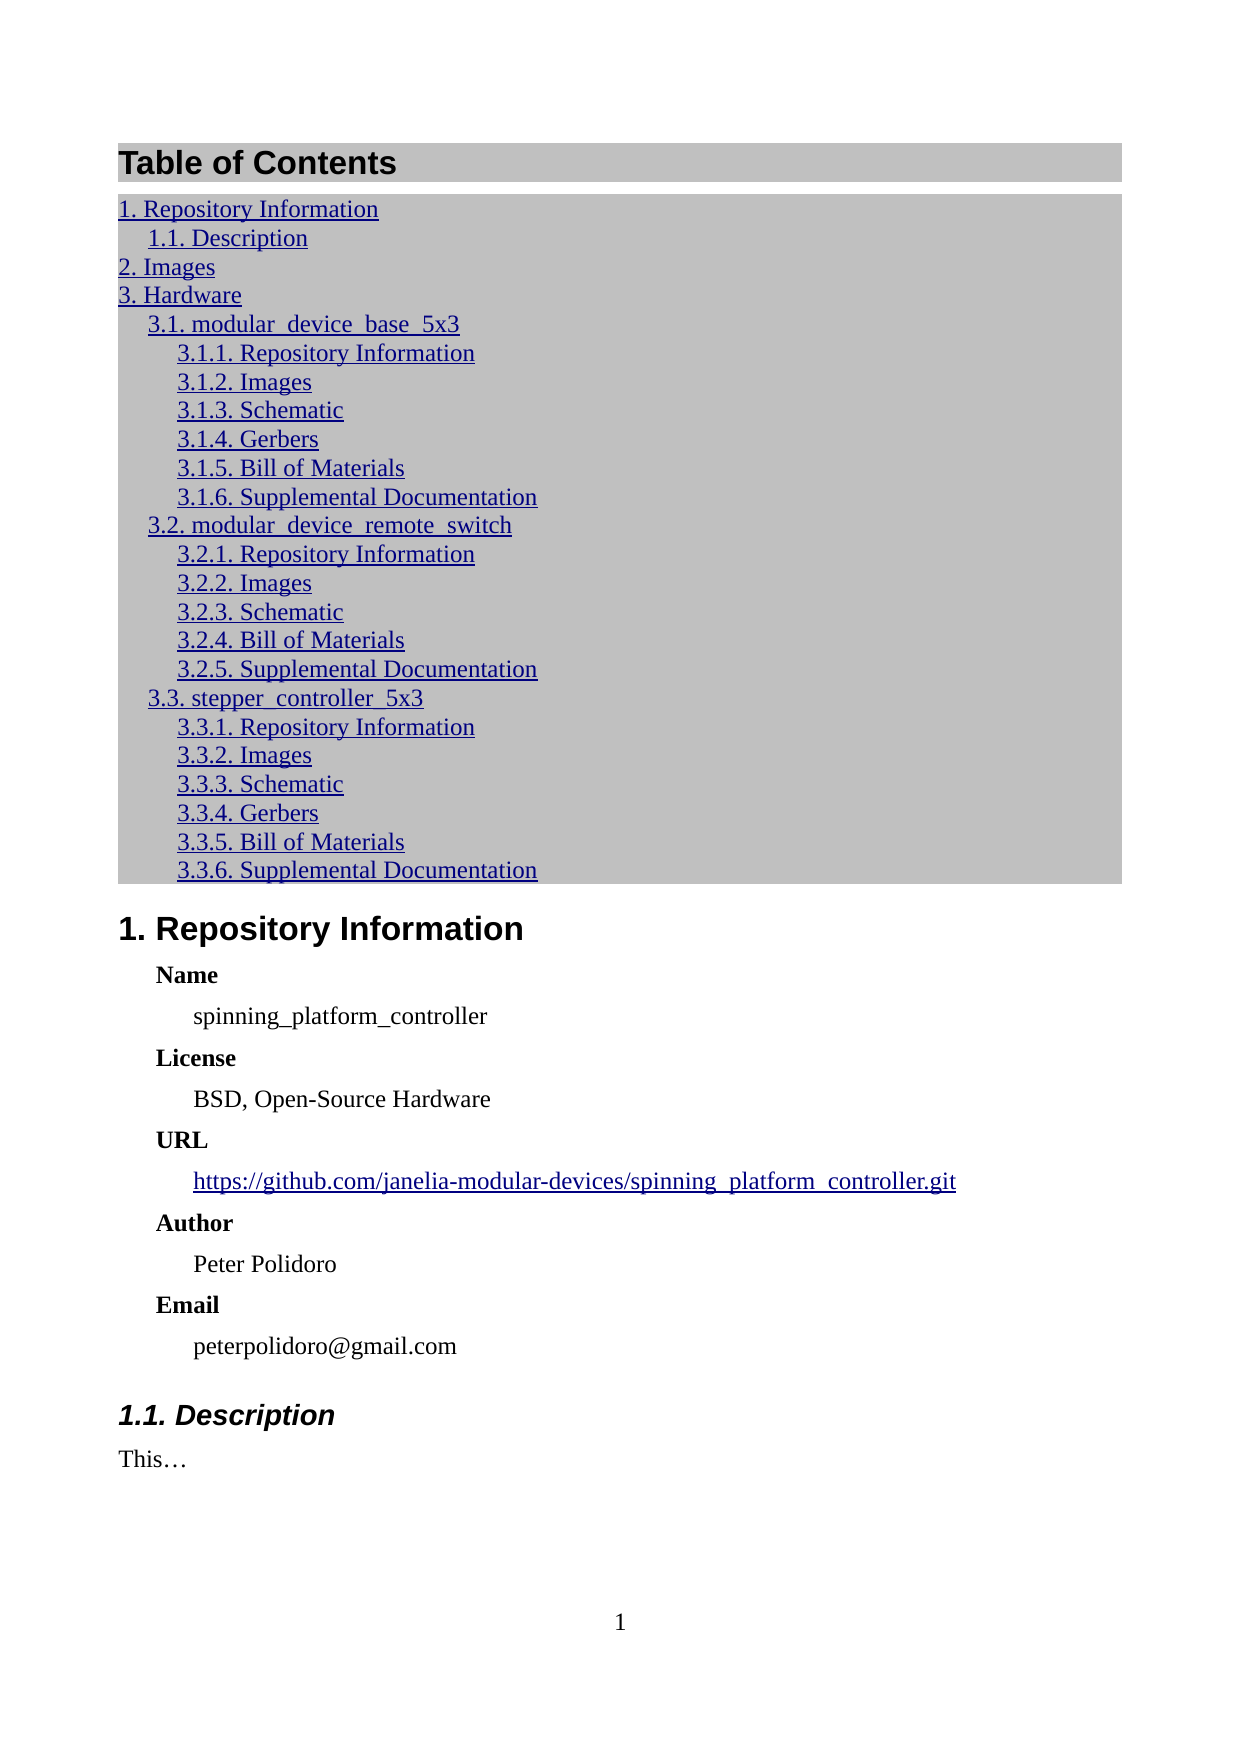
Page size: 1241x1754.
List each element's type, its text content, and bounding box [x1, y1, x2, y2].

list Peter Polidoro [118, 1249, 1122, 1278]
text 3.1.4. Gerbers [177, 424, 1122, 453]
text 3.1.3. Schematic [177, 395, 1122, 424]
text 3.3.3. Schematic [177, 769, 1122, 798]
text 1. Repository Information [118, 194, 1122, 223]
text 3.3. stepper_controller_5x3 [148, 683, 1122, 712]
text 3.2.4. Bill of Materials [177, 625, 1122, 654]
list https://github.com/janelia-modular-devices/spinning_platform_controller.git [118, 1166, 1122, 1195]
list spinning_platform_controller [118, 1001, 1122, 1030]
text 3.3.5. Bill of Materials [177, 827, 1122, 855]
list Author [118, 1208, 1122, 1236]
list License [118, 1043, 1122, 1071]
list BSD, Open-Source Hardware [118, 1084, 1122, 1113]
text 3.2. modular_device_remote_switch [148, 510, 1122, 539]
text 3.2.5. Supplemental Documentation [177, 654, 1122, 683]
text 3.1. modular_device_base_5x3 [148, 309, 1122, 338]
text 3.2.3. Schematic [177, 597, 1122, 625]
list Name [118, 960, 1122, 989]
text 1.1. Description [148, 223, 1122, 252]
text 3.1.1. Repository Information [177, 338, 1122, 367]
list URL [118, 1125, 1122, 1154]
list peterpolidoro@gmail.com [118, 1331, 1122, 1360]
subtitle Table of Contents [118, 143, 1122, 182]
text 3.1.6. Supplemental Documentation [177, 482, 1122, 510]
text 3.3.4. Gerbers [177, 798, 1122, 827]
list Email [118, 1290, 1122, 1319]
text 3. Hardware [118, 280, 1122, 309]
text 3.3.6. Supplemental Documentation [177, 855, 1122, 884]
subtitle Description [118, 1398, 1122, 1431]
text 3.1.5. Bill of Materials [177, 453, 1122, 482]
text This… [118, 1444, 1122, 1472]
text 3.3.1. Repository Information [177, 712, 1122, 740]
text 3.3.2. Images [177, 740, 1122, 769]
text 3.1.2. Images [177, 367, 1122, 395]
subtitle Repository Information [118, 909, 1122, 948]
text 3.2.2. Images [177, 568, 1122, 597]
text 3.2.1. Repository Information [177, 539, 1122, 568]
text 2. Images [118, 252, 1122, 280]
